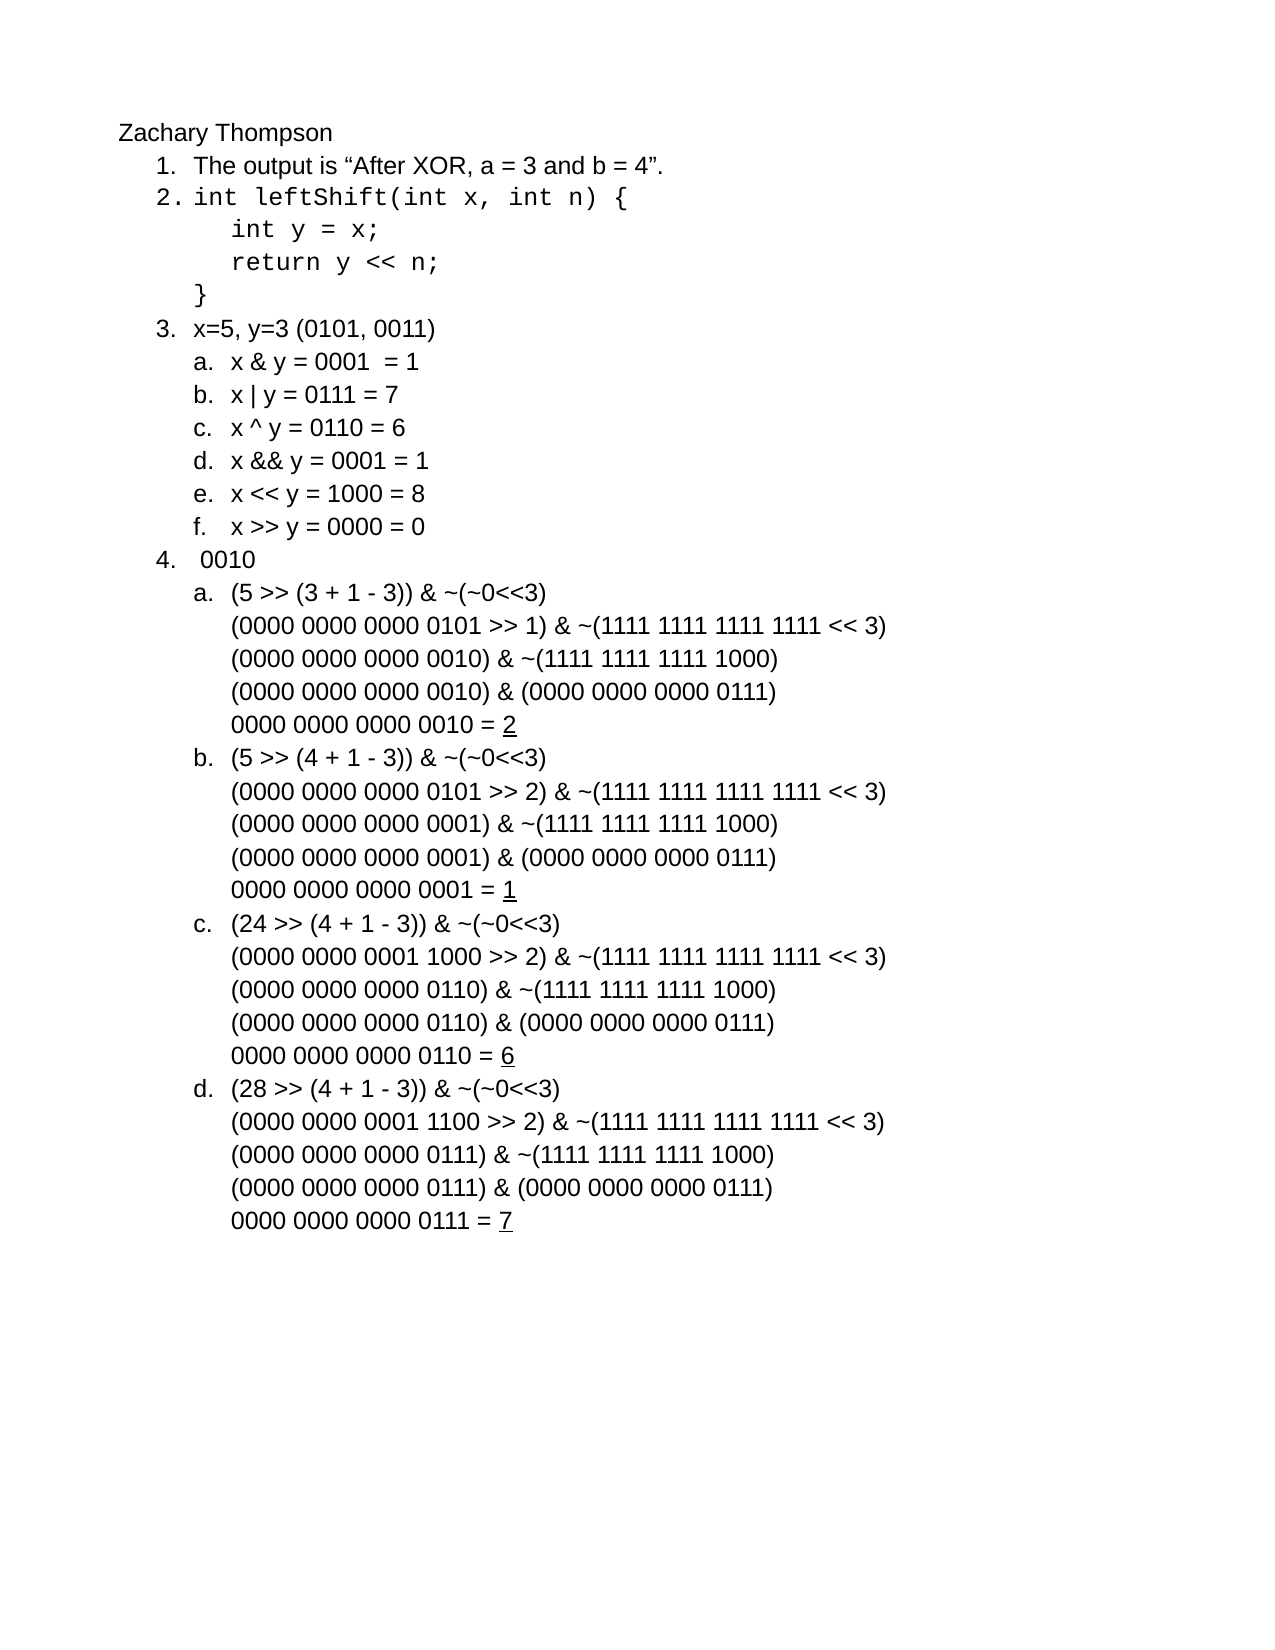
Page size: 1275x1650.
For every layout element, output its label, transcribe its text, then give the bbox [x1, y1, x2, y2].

list int y = x; [193, 217, 1157, 245]
list (0000 0000 0000 0010) & ~(1111 1111 1111 1000) [193, 644, 1157, 673]
list x && y = 0001 = 1 [193, 446, 1157, 475]
list x << y = 1000 = 8 [193, 479, 1157, 508]
list (24 >> (4 + 1 - 3)) & ~(~0<<3) [193, 908, 1157, 937]
list } [156, 282, 1157, 310]
list (5 >> (3 + 1 - 3)) & ~(~0<<3) [193, 578, 1157, 607]
list (0000 0000 0000 0110) & ~(1111 1111 1111 1000) [193, 974, 1157, 1003]
list (0000 0000 0000 0001) & ~(1111 1111 1111 1000) [193, 809, 1157, 838]
list x >> y = 0000 = 0 [193, 512, 1157, 541]
list return y << n; [193, 249, 1157, 277]
list 0000 0000 0000 0010 = 2 [193, 710, 1157, 739]
list (0000 0000 0000 0110) & (0000 0000 0000 0111) [193, 1008, 1157, 1036]
list (0000 0000 0000 0111) & ~(1111 1111 1111 1000) [193, 1140, 1157, 1168]
list (0000 0000 0000 0111) & (0000 0000 0000 0111) [193, 1173, 1157, 1201]
list x | y = 0111 = 7 [193, 380, 1157, 409]
list 0000 0000 0000 0110 = 6 [193, 1041, 1157, 1069]
list 0000 0000 0000 0001 = 1 [193, 876, 1157, 904]
text Zachary Thompson [118, 118, 1157, 147]
list x & y = 0001 = 1 [193, 347, 1157, 376]
list 0000 0000 0000 0111 = 7 [193, 1206, 1157, 1234]
list (0000 0000 0000 0001) & (0000 0000 0000 0111) [193, 842, 1157, 871]
list int leftShift(int x, int n) { [156, 184, 1157, 212]
list x ^ y = 0110 = 6 [193, 413, 1157, 442]
list (0000 0000 0001 1100 >> 2) & ~(1111 1111 1111 1111 << 3) [193, 1107, 1157, 1135]
list (0000 0000 0001 1000 >> 2) & ~(1111 1111 1111 1111 << 3) [193, 942, 1157, 970]
list (0000 0000 0000 0101 >> 1) & ~(1111 1111 1111 1111 << 3) [193, 611, 1157, 640]
list x=5, y=3 (0101, 0011) [156, 314, 1157, 343]
list 0010 [156, 545, 1157, 574]
list (28 >> (4 + 1 - 3)) & ~(~0<<3) [193, 1074, 1157, 1102]
list The output is “After XOR, a = 3 and b = 4”. [156, 151, 1157, 180]
list (5 >> (4 + 1 - 3)) & ~(~0<<3) [193, 743, 1157, 772]
list (0000 0000 0000 0010) & (0000 0000 0000 0111) [193, 677, 1157, 706]
list (0000 0000 0000 0101 >> 2) & ~(1111 1111 1111 1111 << 3) [193, 776, 1157, 805]
